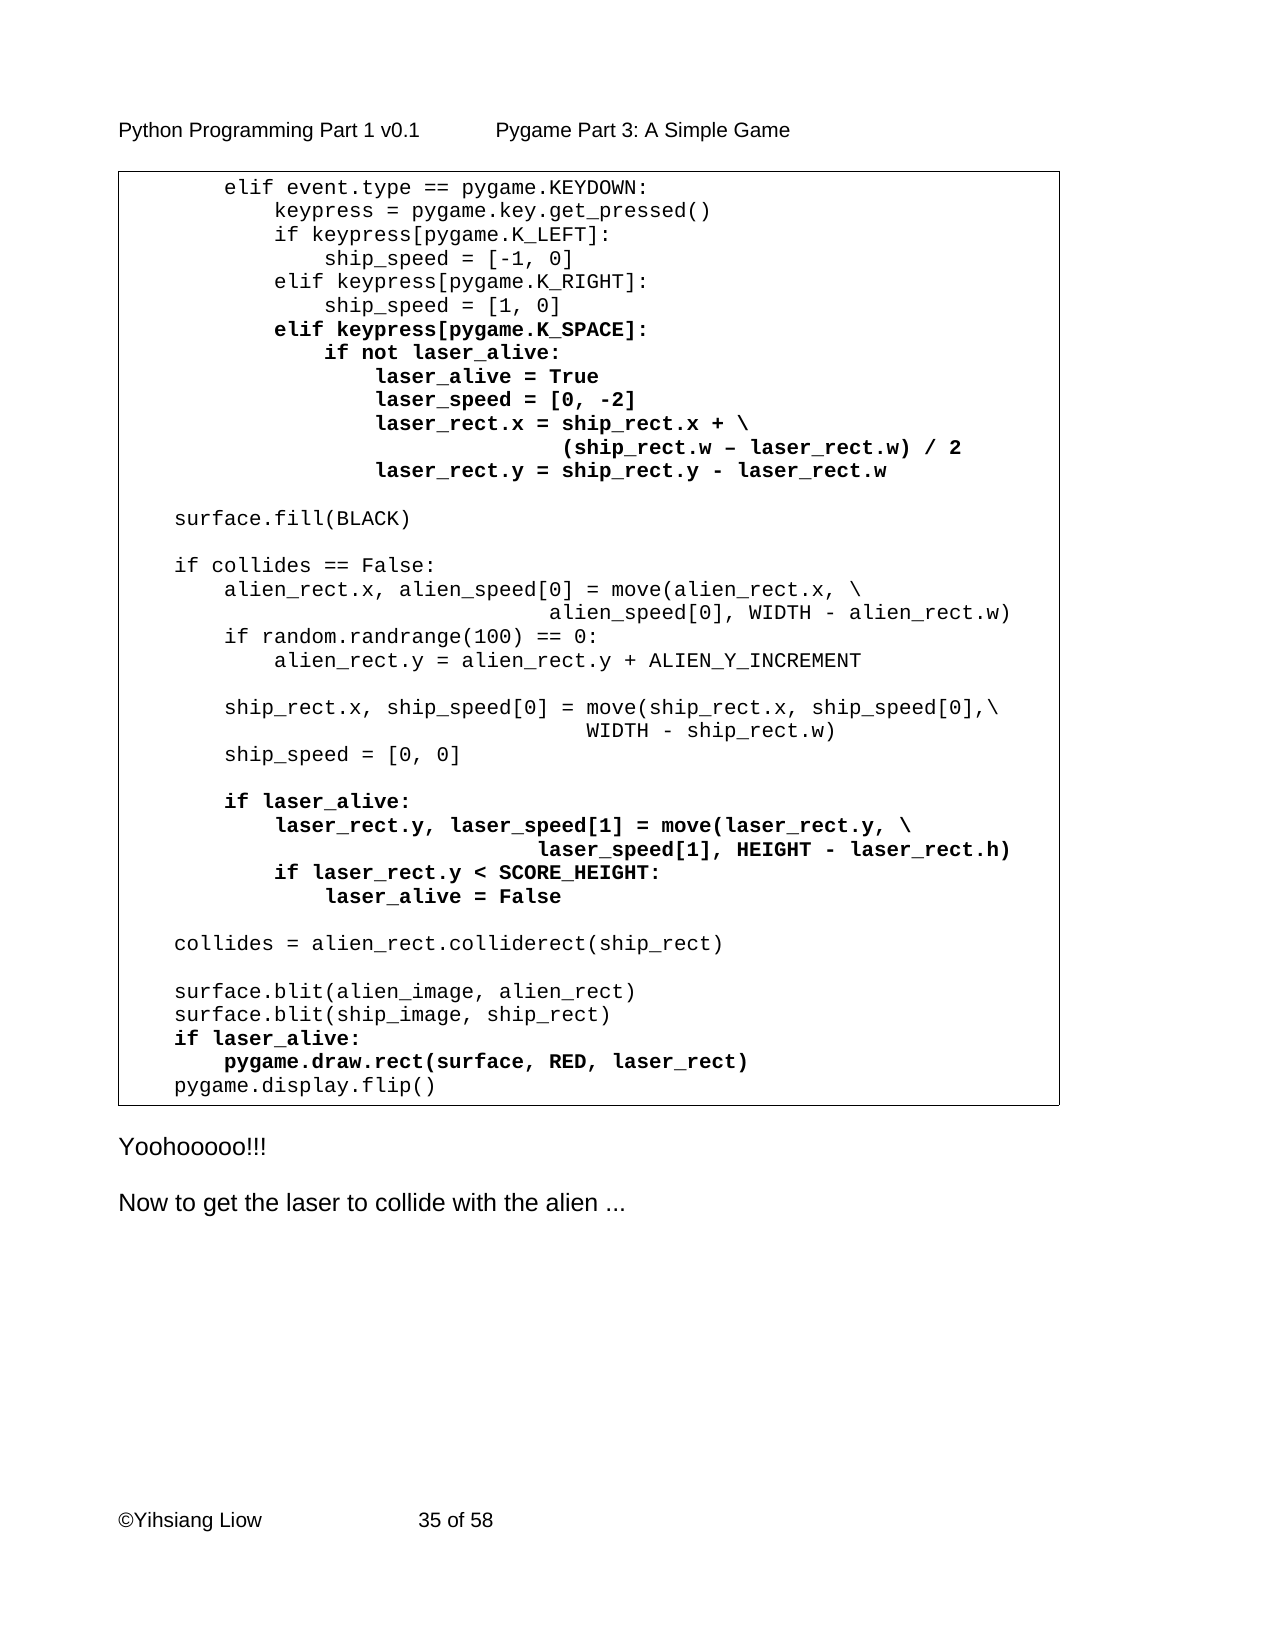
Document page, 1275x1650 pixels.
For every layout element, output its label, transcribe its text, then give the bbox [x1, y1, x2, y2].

table_header elif event.type == pygame.KEYDOWN: keypress = pygame.key.get_pressed() if keypress[pygame.K_LEFT]: ship_speed = [-1, 0] elif keypress[pygame.K_RIGHT]: ship_speed = [1, 0] elif keypress[pygame.K_SPACE]: if not laser_alive: laser_alive = True laser_speed = [0, -2] laser_rect.x = ship_rect.x + \ (ship_rect.w – laser_rect.w) / 2 laser_rect.y = ship_rect.y - laser_rect.w surface.fill(BLACK) if collides == False: alien_rect.x, alien_speed[0] = move(alien_rect.x, \ alien_speed[0], WIDTH - alien_rect.w) if random.randrange(100) == 0: alien_rect.y = alien_rect.y + ALIEN_Y_INCREMENT ship_rect.x, ship_speed[0] = move(ship_rect.x, ship_speed[0],\ WIDTH - ship_rect.w) ship_speed = [0, 0] if laser_alive: laser_rect.y, laser_speed[1] = move(laser_rect.y, \ laser_speed[1], HEIGHT - laser_rect.h) if laser_rect.y < SCORE_HEIGHT: laser_alive = False collides = alien_rect.colliderect(ship_rect) surface.blit(alien_image, alien_rect) surface.blit(ship_image, ship_rect) if laser_alive: pygame.draw.rect(surface, RED, laser_rect) pygame.display.flip() [119, 172, 1059, 1104]
text Now to get the laser to collide with the alien ... [118, 1189, 793, 1217]
text Yoohooooo!!! [118, 1133, 793, 1161]
